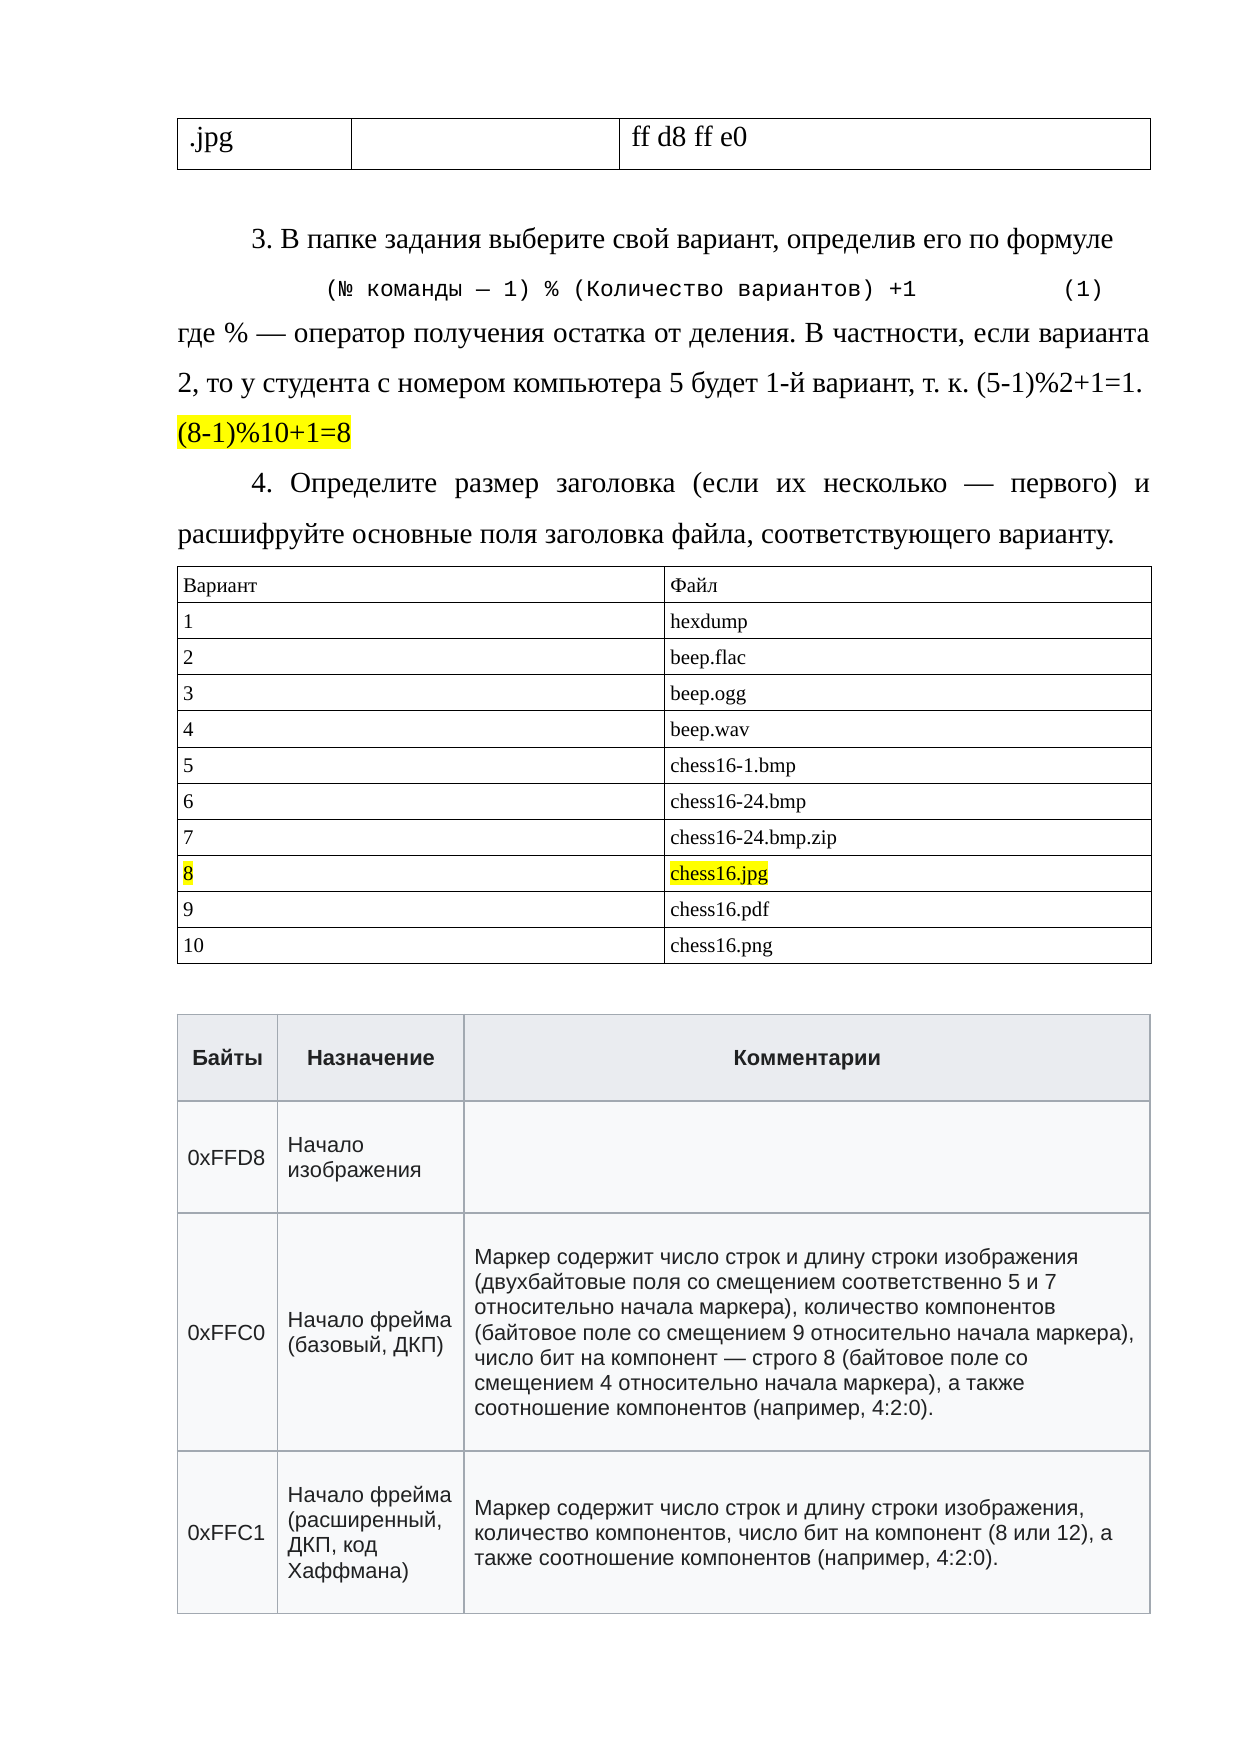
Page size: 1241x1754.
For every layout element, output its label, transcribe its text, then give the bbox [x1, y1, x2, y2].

table_cell chess16.png [665, 928, 1151, 963]
table_cell [352, 119, 619, 169]
table_cell chess16-1.bmp [665, 748, 1151, 782]
text где % — оператор получения остатка от деления. В частности, если варианта 2, то у студента с номером компьютера 5 будет 1-й вариант, т. к. (5-1)%2+1=1. [177, 315, 1152, 398]
table_cell 6 [178, 784, 664, 818]
table_cell Маркер содержит число строк и длину строки изображения (двухбайтовые поля со смещением соответственно 5 и 7 относительно начала маркера), количество компонентов (байтовое поле со смещением 9 относительно начала маркера), число бит на компонент — строго 8 (байтовое поле со смещением 4 относительно начала маркера), а также соотношение компонентов (например, 4:2:0). [465, 1214, 1149, 1450]
text 3. В папке задания выберите свой вариант, определив его по формуле [177, 221, 1152, 254]
table_header Файл [665, 567, 1151, 602]
table_cell 9 [178, 892, 664, 927]
table_cell [465, 1102, 1149, 1212]
table_cell 3 [178, 675, 664, 710]
table_cell 5 [178, 748, 664, 782]
table_cell Начало фрейма (базовый, ДКП) [278, 1214, 463, 1450]
table_cell beep.ogg [665, 675, 1151, 710]
table_cell 8 [178, 856, 664, 891]
table_cell 2 [178, 639, 664, 674]
table_cell 0xFFC1 [178, 1452, 277, 1613]
table_cell Начало изображения [278, 1102, 463, 1212]
table_cell 1 [178, 603, 664, 638]
table_cell chess16-24.bmp.zip [665, 820, 1151, 854]
table_cell 4 [178, 711, 664, 746]
table_cell 0xFFD8 [178, 1102, 277, 1212]
table_cell 0xFFC0 [178, 1214, 277, 1450]
table_header Назначение [278, 1015, 463, 1100]
table_cell Начало фрейма (расширенный, ДКП, код Хаффмана) [278, 1452, 463, 1613]
table_cell chess16.jpg [665, 856, 1151, 891]
table_cell hexdump [665, 603, 1151, 638]
table_cell 7 [178, 820, 664, 854]
table_cell beep.wav [665, 711, 1151, 746]
table_header Вариант [178, 567, 664, 602]
table_cell chess16.pdf [665, 892, 1151, 927]
table_cell chess16-24.bmp [665, 784, 1151, 818]
text 4. Определите размер заголовка (если их несколько — первого) и расшифруйте основные поля заголовка файла, соответствующего варианту. [177, 466, 1152, 549]
table_header Комментарии [465, 1015, 1149, 1100]
text (№ команды — 1) % (Количество вариантов) +1 (1) [325, 277, 1152, 303]
table_cell ff d8 ff e0 [620, 119, 1150, 169]
text (8-1)%10+1=8 [177, 415, 1152, 449]
table_cell .jpg [178, 119, 351, 169]
table_header Байты [178, 1015, 277, 1100]
table_cell beep.flac [665, 639, 1151, 674]
table_cell Маркер содержит число строк и длину строки изображения, количество компонентов, число бит на компонент (8 или 12), а также соотношение компонентов (например, 4:2:0). [465, 1452, 1149, 1613]
table_cell 10 [178, 928, 664, 963]
